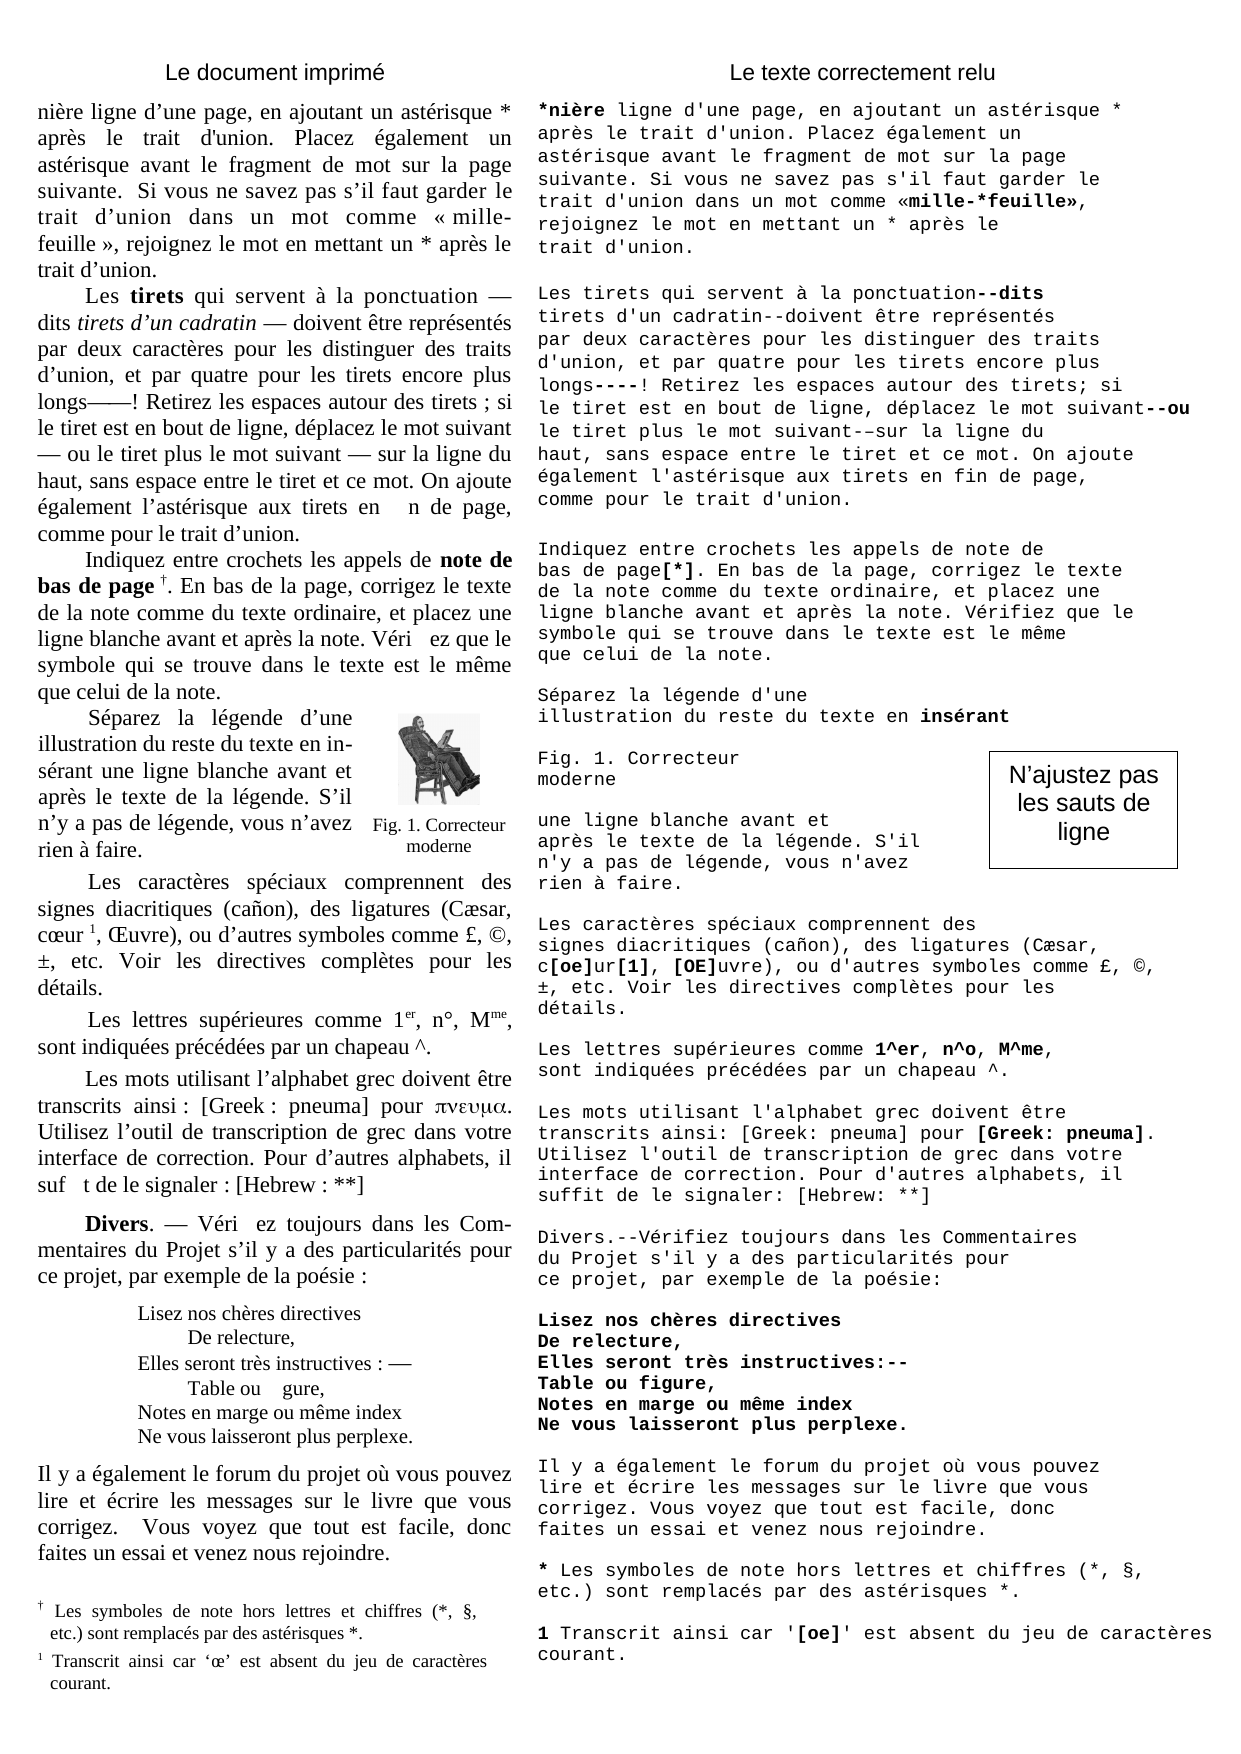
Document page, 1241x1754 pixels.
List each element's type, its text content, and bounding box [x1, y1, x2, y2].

text Indiquez entre crochets les appels de note de bas de page †. En bas de la page, corrigez le texte de la note comme du texte ordinaire, et placez une ligne blanche avant et après la note. Vériez que le symbole qui se trouve dans le texte est le même que celui de la note. [37, 546, 512, 704]
text Les lettres supérieures comme 1^er, n^o, M^me, [537, 1039, 1204, 1060]
text Fig. 1. Correcteur [537, 747, 1204, 768]
text bas de page[*]. En bas de la page, corrigez le texte [537, 560, 1204, 581]
text ce projet, par exemple de la poésie: [537, 1268, 1204, 1289]
text suivante. Si vous ne savez pas s'il faut garder le [537, 167, 1222, 189]
text le tiret plus le mot suivant-–sur la ligne du [537, 419, 1205, 442]
text du Projet s'il y a des particularités pour [537, 1247, 1204, 1268]
text par deux caractères pour les distinguer des traits [537, 327, 1205, 350]
text c[oe]ur[1], [OE]uvre), ou d'autres symboles comme £, ©, [537, 956, 1204, 977]
text Les lettres supérieures comme 1er, n°, Mme, sont indiquées précédées par un chapeau ^. [37, 1006, 512, 1059]
text Les caractères spéciaux comprennent des [537, 914, 1204, 935]
text Lisez nos chères directives [537, 1310, 1204, 1331]
text Utilisez l'outil de transcription de grec dans votre [537, 1143, 1204, 1164]
text * Les symboles de note hors lettres et chiffres (*, §, [537, 1560, 1204, 1581]
text Les mots utilisant l'alphabet grec doivent être [537, 1102, 1204, 1122]
text Divers. ― Vériez toujours dans les Com-mentaires du Projet s’il y a des particularités pour ce projet, par exemple de la poésie : [37, 1210, 512, 1289]
text Table ou gure, [37, 1376, 512, 1400]
text Il y a également le forum du projet où vous pouvez lire et écrire les messages sur le livre que vous corrigez. Vous voyez que tout est facile, donc faites un essai et venez nous rejoindre. [37, 1460, 512, 1566]
text longs----! Retirez les espaces autour des tirets; si [537, 373, 1205, 396]
text tirets d'un cadratin--doivent être représentés [537, 304, 1205, 327]
text signes diacritiques (cañon), des ligatures (Cæsar, [537, 935, 1204, 956]
text lire et écrire les messages sur le livre que vous [537, 1477, 1204, 1497]
text Table ou figure, [537, 1372, 1204, 1393]
text ligne blanche avant et après la note. Vérifiez que le [537, 602, 1204, 622]
text [1178, 810, 1204, 831]
text Les tirets qui servent à la ponctuation--dits [537, 281, 1205, 304]
text astérisque avant le fragment de mot sur la page [537, 144, 1222, 167]
text nière ligne d’une page, en ajoutant un astérisque * après le trait d'union. Placez également un astérisque avant le fragment de mot sur la page suivante. Si vous ne savez pas s’il faut garder le trait d’union dans un mot comme « mille- feuille », rejoignez le mot en mettant un * après le trait d’union. [37, 98, 512, 282]
text N’ajustez pas les sauts de ligne [1006, 759, 1162, 846]
text après le texte de la légende. S'il [537, 831, 989, 852]
text rien à faire. [537, 872, 1204, 893]
text suffit de le signaler: [Hebrew: **] [537, 1185, 1204, 1206]
text détails. [537, 997, 1204, 1018]
text Le texte correctement relu [537, 59, 1187, 85]
text 1 Transcrit ainsi car ‘œ’ est absent du jeu de caractères courant. [37, 1650, 488, 1693]
text n'y a pas de légende, vous n'avez [537, 852, 1204, 872]
text Le document imprimé [37, 59, 512, 85]
text Il y a également le forum du projet où vous pouvez [537, 1456, 1204, 1477]
text 1 Transcrit ainsi car '[oe]' est absent du jeu de caractères courant. [537, 1622, 1217, 1664]
text interface de correction. Pour d'autres alphabets, il [537, 1164, 1204, 1185]
text trait d'union. [537, 235, 1222, 258]
text Les tirets qui servent à la ponctuation ― dits tirets d’un cadratin ― doivent être représentés par deux caractères pour les distinguer des traits d’union, et par quatre pour les tirets encore plus longs――! Retirez les espaces autour des tirets ; si le tiret est en bout de ligne, déplacez le mot suivant ― ou le tiret plus le mot suivant ― sur la ligne du haut, sans espace entre le tiret et ce mot. On ajoute également l’astérisque aux tirets en n de page, comme pour le trait d’union. [37, 282, 512, 546]
text Elles seront très instructives:-- [537, 1352, 1204, 1372]
text moderne [537, 768, 989, 789]
text transcrits ainsi: [Greek: pneuma] pour [Greek: pneuma]. [537, 1122, 1204, 1143]
text etc.) sont remplacés par des astérisques *. [537, 1581, 1204, 1602]
text comme pour le trait d'union. [537, 487, 1205, 510]
text de la note comme du texte ordinaire, et placez une [537, 581, 1204, 602]
text d'union, et par quatre pour les tirets encore plus [537, 350, 1205, 373]
text Les caractères spéciaux comprennent des signes diacritiques (cañon), des ligatures (Cæsar, cœur 1, Œuvre), ou d’autres symboles comme £, ©, ±, etc. Voir les directives complètes pour les détails. [37, 868, 512, 1000]
text symbole qui se trouve dans le texte est le même [537, 622, 1204, 643]
text Elles seront très instructives : ― [37, 1349, 512, 1376]
text † Les symboles de note hors lettres et chiffres (*, §, etc.) sont remplacés par des astérisques *. [37, 1598, 488, 1644]
text Lisez nos chères directives [37, 1301, 512, 1325]
text haut, sans espace entre le tiret et ce mot. On ajoute [537, 442, 1205, 464]
text Notes en marge ou même index [37, 1400, 512, 1424]
text Les mots utilisant l’alphabet grec doivent être transcrits ainsi : [Greek : pneuma] pour . Utilisez l’outil de transcription de grec dans votre interface de correction. Pour d’autres alphabets, il suft de le signaler : [Hebrew : **] [37, 1065, 512, 1197]
text trait d'union dans un mot comme «mille-*feuille», [537, 189, 1222, 212]
text [1178, 768, 1204, 789]
text sont indiquées précédées par un chapeau ^. [537, 1060, 1204, 1081]
text *nière ligne d'une page, en ajoutant un astérisque * [537, 98, 1222, 121]
text faites un essai et venez nous rejoindre. [537, 1518, 1204, 1539]
text illustration du reste du texte en insérant [537, 706, 1204, 727]
text Séparez la légende d'une [537, 685, 1204, 706]
text également l'astérisque aux tirets en fin de page, [537, 464, 1205, 487]
table_header Séparez la légende d’une illustration du reste du texte en in­sérant une ligne blanche avant et après le texte de la légende. S’il n’y a pas de légende, vous n’avez rien à faire. [38, 704, 352, 862]
text Ne vous laisseront plus perplexe. [37, 1424, 512, 1448]
text que celui de la note. [537, 643, 1204, 664]
text Divers.--Vérifiez toujours dans les Commentaires [537, 1227, 1204, 1247]
text De relecture, [111, 1325, 512, 1349]
text le tiret est en bout de ligne, déplacez le mot suivant--ou [537, 396, 1205, 419]
text Ne vous laisseront plus perplexe. [537, 1414, 1204, 1435]
table_header Fig. 1. Correcteur moderne [353, 704, 513, 862]
text après le trait d'union. Placez également un [537, 121, 1222, 144]
text une ligne blanche avant et [537, 810, 989, 831]
text ±, etc. Voir les directives complètes pour les [537, 977, 1204, 997]
text Indiquez entre crochets les appels de note de [537, 539, 1204, 560]
text De relecture, [537, 1331, 1204, 1352]
text Notes en marge ou même index [537, 1393, 1204, 1414]
text corrigez. Vous voyez que tout est facile, donc [537, 1497, 1204, 1518]
text rejoignez le mot en mettant un * après le [537, 212, 1222, 235]
